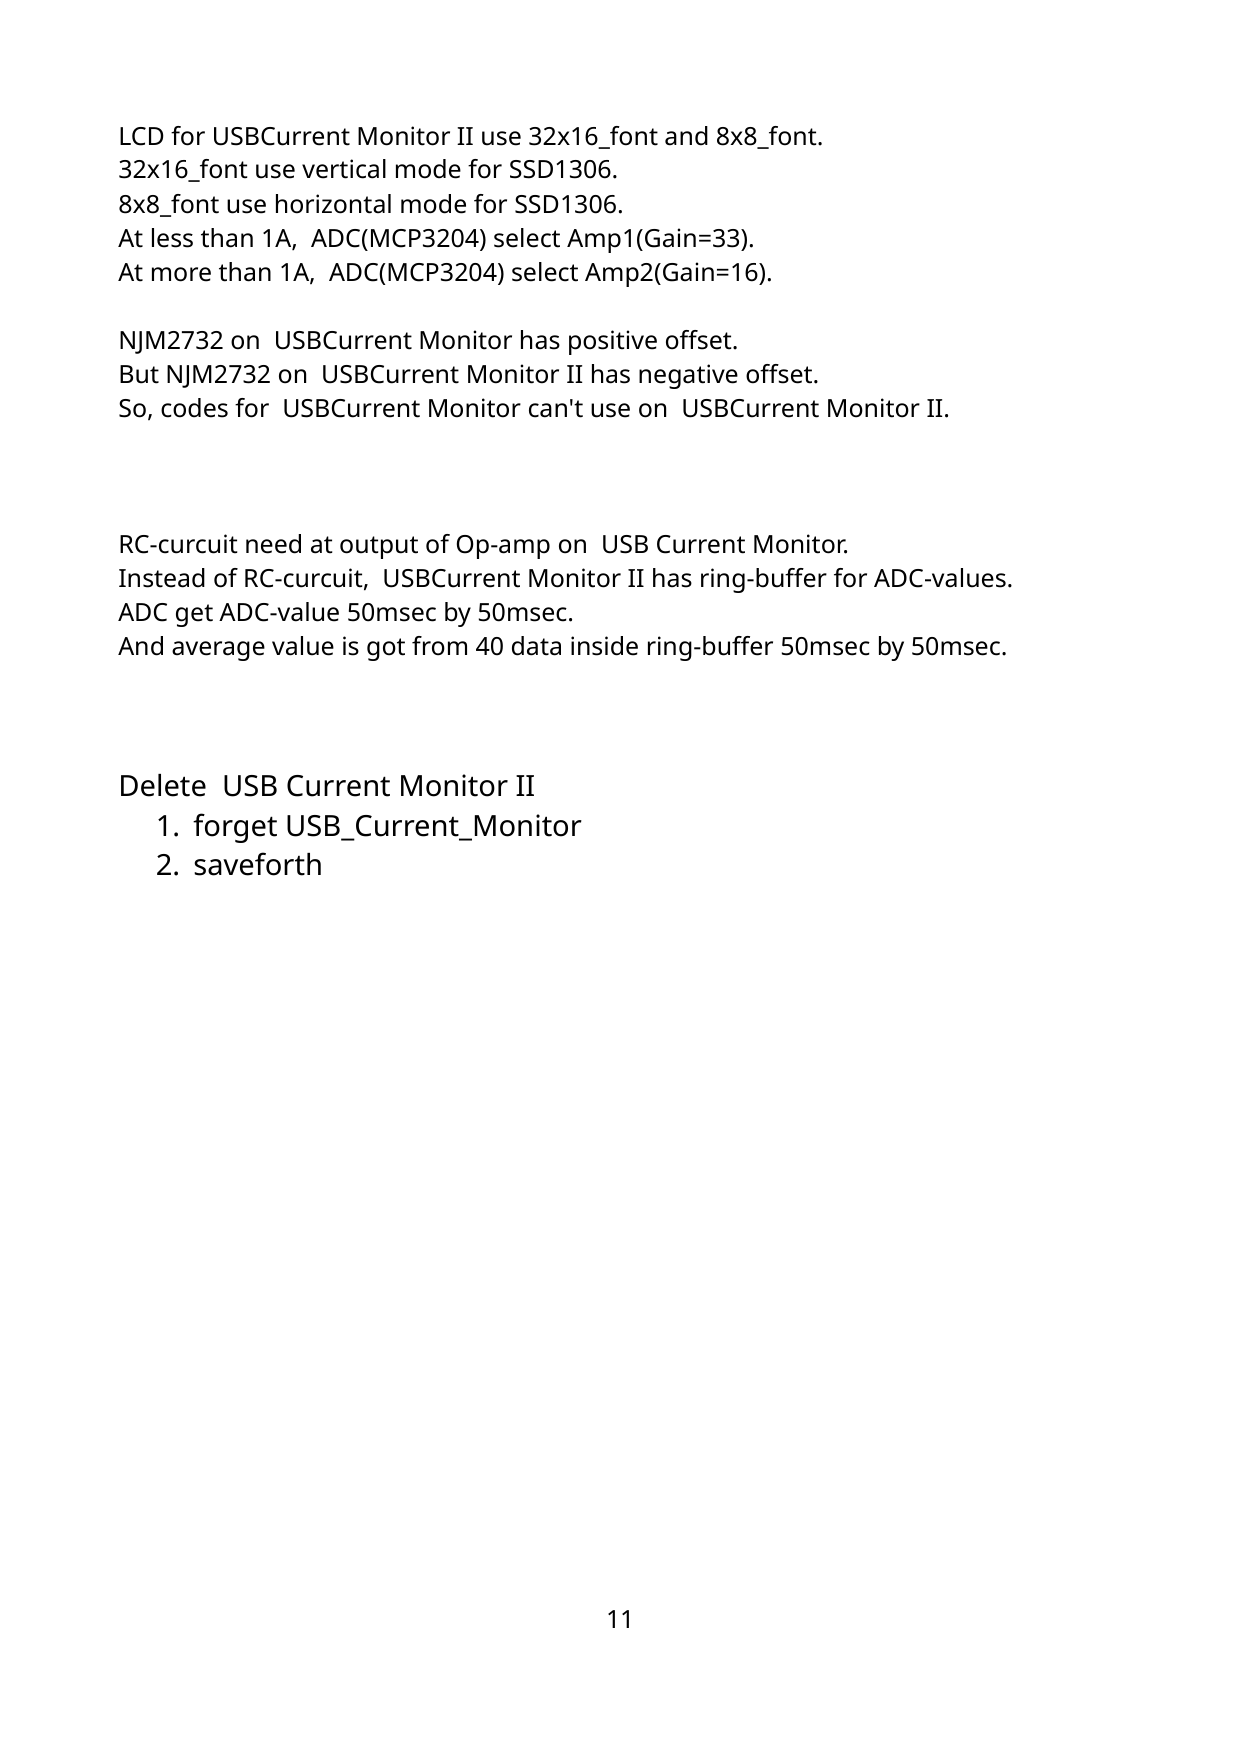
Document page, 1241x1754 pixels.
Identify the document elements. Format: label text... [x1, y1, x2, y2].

text RC-curcuit need at output of Op-amp on USB Current Monitor. [118, 527, 1122, 561]
text LCD for USBCurrent Monitor II use 32x16_font and 8x8_font. [118, 118, 1122, 152]
text NJM2732 on USBCurrent Monitor has positive offset. [118, 322, 1122, 357]
text Delete USB Current Monitor II [118, 765, 1122, 805]
list saveforth [156, 845, 1122, 884]
text 32x16_font use vertical mode for SSD1306. [118, 152, 1122, 186]
text At less than 1A, ADC(MCP3204) select Amp1(Gain=33). [118, 220, 1122, 254]
text ADC get ADC-value 50msec by 50msec. [118, 595, 1122, 629]
list forget USB_Current_Monitor [156, 805, 1122, 845]
text Instead of RC-curcuit, USBCurrent Monitor II has ring-buffer for ADC-values. [118, 561, 1122, 595]
text And average value is got from 40 data inside ring-buffer 50msec by 50msec. [118, 629, 1122, 663]
text 8x8_font use horizontal mode for SSD1306. [118, 186, 1122, 220]
text So, codes for USBCurrent Monitor can't use on USBCurrent Monitor II. [118, 391, 1122, 425]
text But NJM2732 on USBCurrent Monitor II has negative offset. [118, 357, 1122, 391]
text At more than 1A, ADC(MCP3204) select Amp2(Gain=16). [118, 254, 1122, 288]
